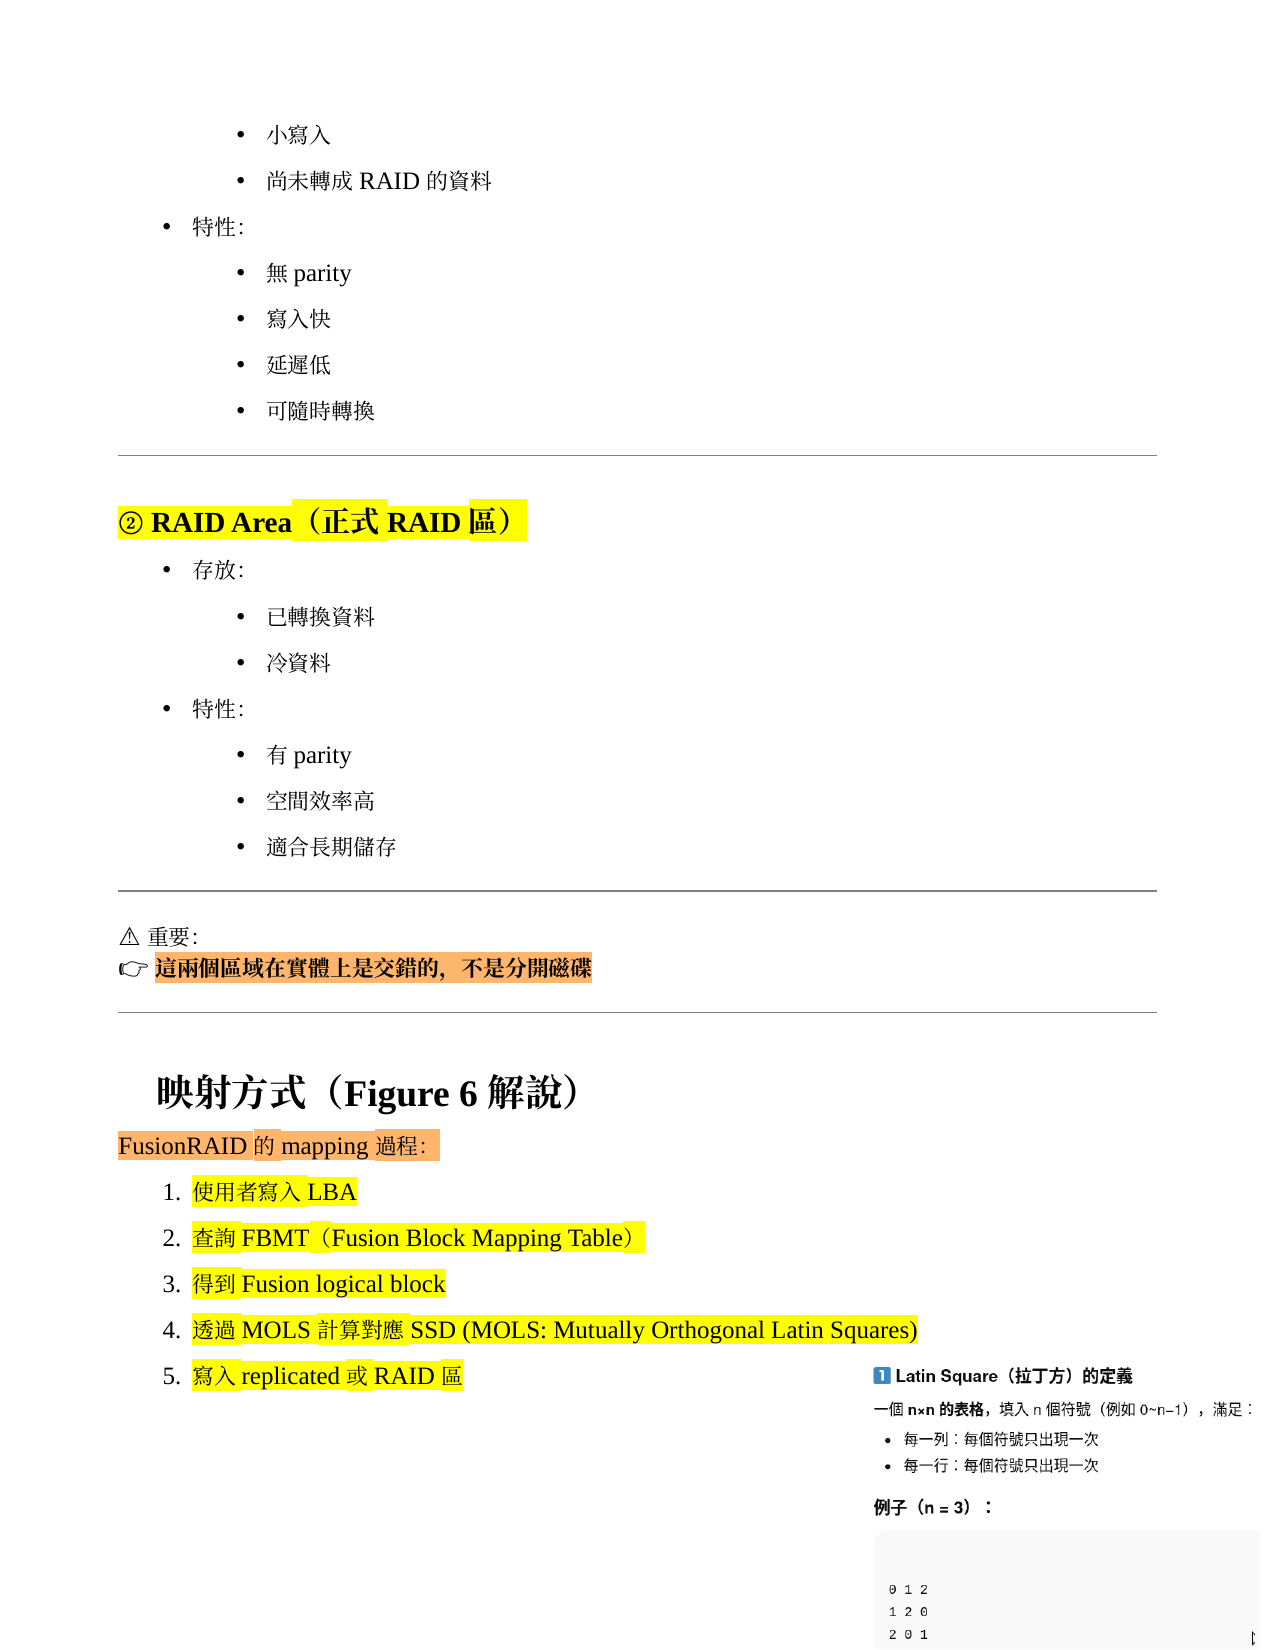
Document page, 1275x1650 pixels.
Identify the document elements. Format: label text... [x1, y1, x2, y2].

list 得到 Fusion logical block [162, 1267, 1157, 1299]
list 適合長期儲存 [236, 830, 1157, 861]
list 冷資料 [236, 646, 1157, 677]
list 尚未轉成 RAID 的資料 [236, 164, 1157, 196]
list 無 parity [236, 256, 1157, 288]
list 空間效率高 [236, 784, 1157, 815]
picture [854, 1350, 1260, 1649]
text ⚠️ 重要： 👉 這兩個區域在實體上是交錯的，不是分開磁碟 [118, 920, 1157, 983]
list 延遲低 [236, 348, 1157, 380]
subtitle ② RAID Area（正式 RAID 區） [118, 499, 1157, 541]
list 使用者寫入 LBA [162, 1175, 1157, 1207]
list 寫入 replicated 或 RAID 區 [162, 1359, 854, 1391]
list 特性： [162, 210, 1157, 242]
text FusionRAID 的 mapping 過程： [118, 1129, 1157, 1161]
list 透過 MOLS 計算對應 SSD (MOLS: Mutually Orthogonal Latin Squares) [162, 1313, 1157, 1345]
list 存放： [162, 554, 1157, 585]
list 有 parity [236, 738, 1157, 769]
subtitle 🔄 映射方式（Figure 6 解說） [118, 1063, 1157, 1117]
list 小寫入 [236, 118, 1157, 149]
list 寫入快 [236, 302, 1157, 334]
list 查詢 FBMT（Fusion Block Mapping Table） [162, 1221, 1157, 1253]
list 已轉換資料 [236, 600, 1157, 631]
list 可隨時轉換 [236, 394, 1157, 426]
list 特性： [162, 692, 1157, 723]
